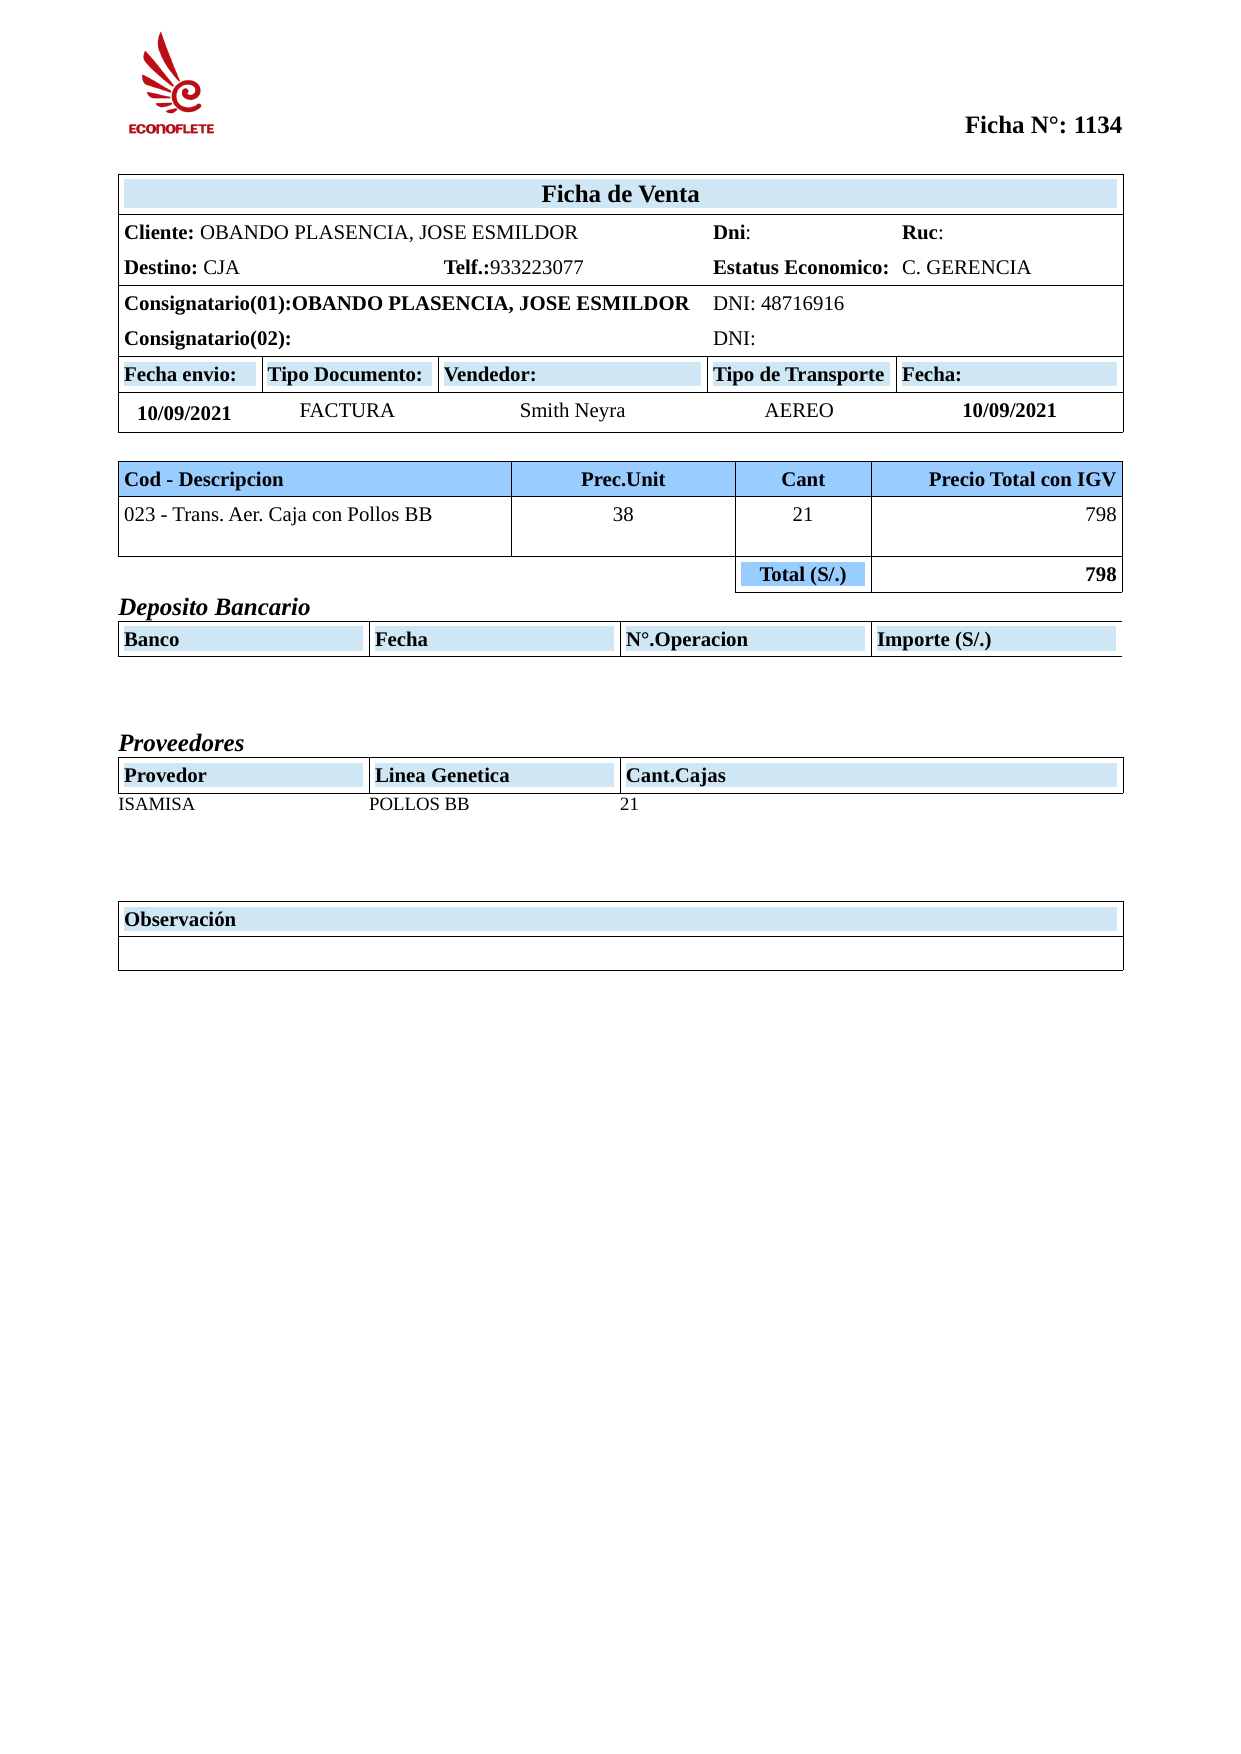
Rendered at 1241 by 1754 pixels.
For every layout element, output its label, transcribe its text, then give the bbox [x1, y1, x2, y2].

table_cell [118, 815, 369, 836]
table_cell 21 [736, 497, 871, 556]
table_cell 10/09/2021 [896, 393, 1123, 432]
table_cell [118, 557, 511, 592]
table_cell [511, 557, 735, 592]
table_cell Fecha: [897, 357, 1123, 392]
table_cell [369, 657, 620, 680]
text Deposito Bancario [118, 592, 1122, 621]
table_cell Consignatario(02): [119, 321, 707, 356]
table_cell Tipo Documento: [263, 357, 438, 392]
table_cell Dni: [707, 215, 896, 249]
table_cell [620, 815, 1123, 836]
table_cell [871, 680, 1122, 704]
table_cell [369, 858, 620, 879]
picture [118, 31, 225, 134]
table_cell Tipo de Transporte [708, 357, 896, 392]
table_cell [369, 705, 620, 728]
table_cell [620, 680, 871, 704]
table_cell [369, 879, 620, 901]
table_cell Smith Neyra [438, 393, 707, 432]
table_cell DNI: [707, 321, 1123, 356]
table_cell Cliente: OBANDO PLASENCIA, JOSE ESMILDOR [119, 215, 707, 249]
table_header Provedor [119, 758, 369, 793]
table_cell [620, 879, 1123, 901]
table_cell Vendedor: [439, 357, 707, 392]
table_cell Consignatario(01):OBANDO PLASENCIA, JOSE ESMILDOR [119, 286, 707, 321]
table_cell Telf.:933223077 [438, 249, 707, 285]
table_cell ISAMISA [118, 794, 369, 814]
table_cell C. GERENCIA [896, 249, 1123, 285]
table_header Ficha de Venta [119, 175, 1123, 214]
table_cell [620, 657, 871, 680]
table_cell Fecha envio: [119, 357, 262, 392]
table_cell [620, 705, 871, 728]
table_cell FACTURA [262, 393, 438, 432]
table_cell Estatus Economico: [707, 249, 896, 285]
table_cell [369, 680, 620, 704]
table_cell [620, 858, 1123, 879]
table_cell POLLOS BB [369, 794, 620, 814]
table_cell Destino: CJA [119, 249, 438, 285]
table_header Precio Total con IGV [872, 462, 1122, 496]
table_cell [118, 836, 369, 858]
table_cell [118, 680, 369, 704]
table_header Fecha [370, 622, 620, 656]
table_cell [871, 705, 1122, 728]
table_cell 38 [512, 497, 735, 556]
table_cell [118, 858, 369, 879]
table_cell [369, 836, 620, 858]
table_header Prec.Unit [512, 462, 735, 496]
table_cell 798 [872, 557, 1122, 592]
table_header Linea Genetica [370, 758, 620, 793]
table_cell [118, 705, 369, 728]
table_cell Ruc: [896, 215, 1123, 249]
table_cell [118, 657, 369, 680]
table_header Cant.Cajas [621, 758, 1123, 793]
table_cell AEREO [707, 393, 896, 432]
table_cell 798 [872, 497, 1122, 556]
table_cell [118, 879, 369, 901]
table_header Cant [736, 462, 871, 496]
table_cell [871, 657, 1122, 680]
table_cell 21 [620, 794, 1123, 814]
table_header Observación [119, 902, 1123, 936]
table_header Cod - Descripcion [119, 462, 511, 496]
table_cell [119, 937, 1123, 969]
table_header Banco [119, 622, 369, 656]
table_cell [620, 836, 1123, 858]
table_cell [369, 815, 620, 836]
table_cell 023 - Trans. Aer. Caja con Pollos BB [119, 497, 511, 556]
text Proveedores [118, 728, 1122, 757]
table_header N°.Operacion [621, 622, 871, 656]
table_header Importe (S/.) [872, 622, 1122, 656]
table_cell Total (S/.) [736, 557, 871, 592]
table_cell DNI: 48716916 [707, 286, 1123, 321]
table_cell 10/09/2021 [119, 393, 262, 432]
